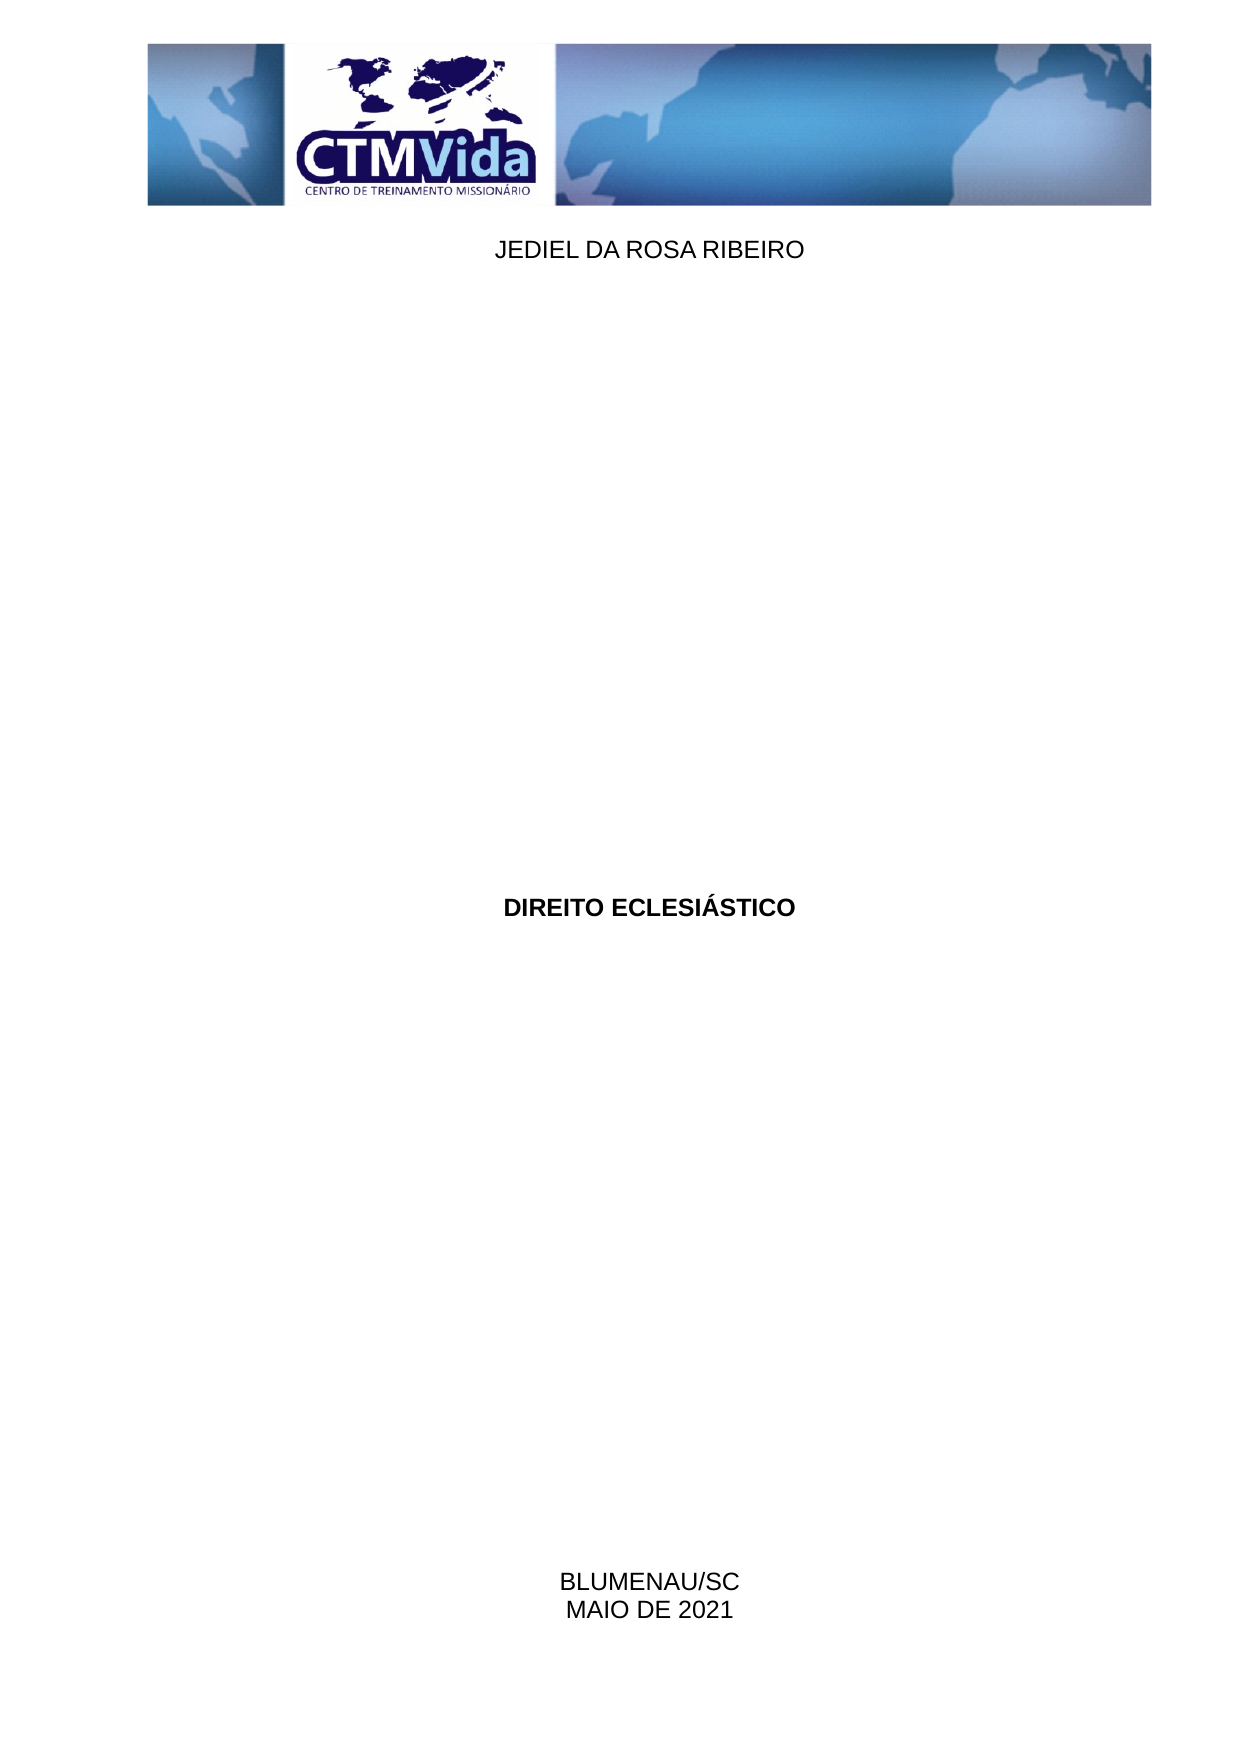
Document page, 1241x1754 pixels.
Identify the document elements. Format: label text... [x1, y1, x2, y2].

picture [147, 43, 1152, 206]
text BLUMENAU/SC [177, 1567, 1122, 1595]
title DIREITO ECLESIÁSTICO [177, 893, 1122, 922]
text JEDIEL DA ROSA RIBEIRO [177, 235, 1122, 264]
text MAIO DE 2021 [177, 1595, 1122, 1624]
